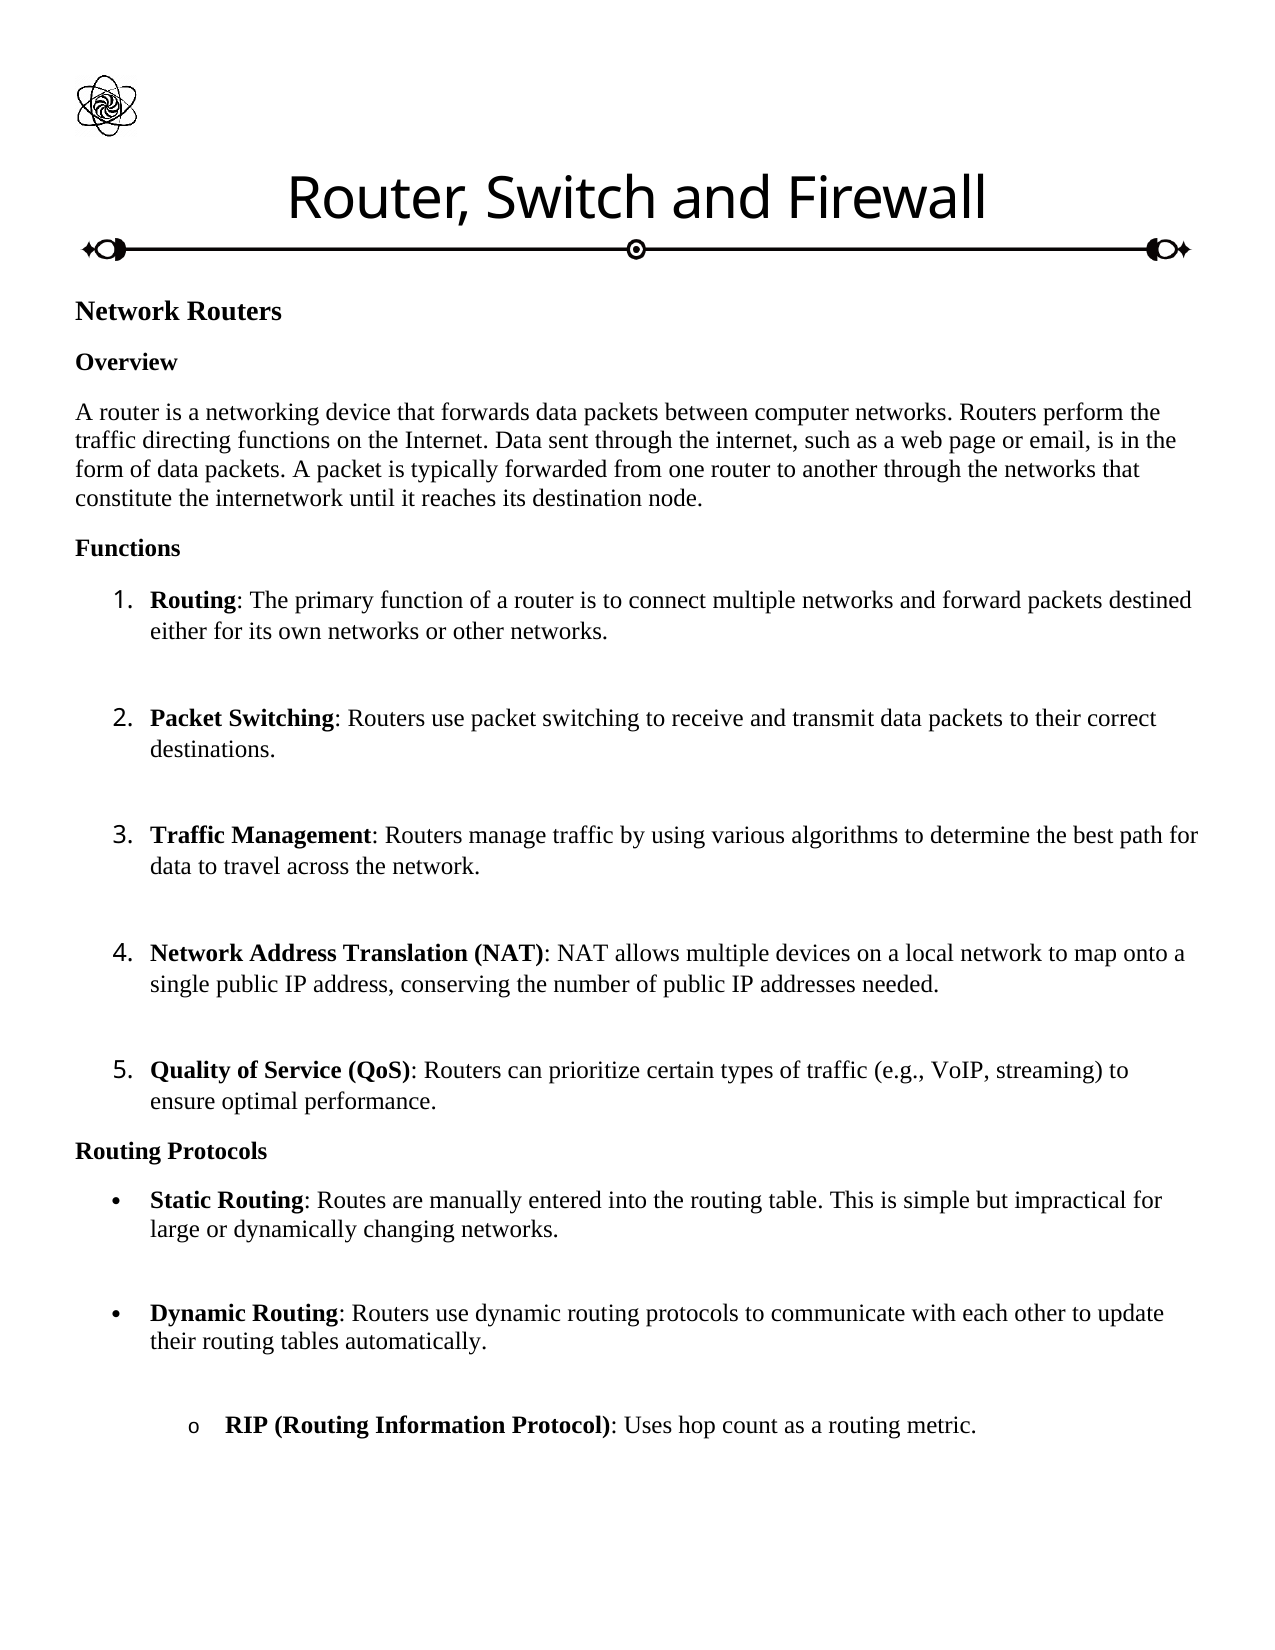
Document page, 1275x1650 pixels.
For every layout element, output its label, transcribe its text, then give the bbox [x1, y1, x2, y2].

list Routing: The primary function of a router is to connect multiple networks and forward packets destined either for its own networks or other networks. [112, 582, 1200, 679]
list Packet Switching: Routers use packet switching to receive and transmit data packets to their correct destinations. [112, 700, 1200, 796]
subtitle Functions [75, 533, 1200, 561]
list Network Address Translation (NAT): NAT allows multiple devices on a local network to map onto a single public IP address, conserving the number of public IP addresses needed. [112, 935, 1200, 1031]
subtitle Overview [75, 347, 1200, 376]
text A router is a networking device that forwards data packets between computer networks. Routers perform the traffic directing functions on the Internet. Data sent through the internet, such as a web page or email, is in the form of data packets. A packet is typically forwarded from one router to another through the networks that constitute the internetwork until it reaches its destination node. [75, 397, 1200, 512]
list Dynamic Routing: Routers use dynamic routing protocols to communicate with each other to update their routing tables automatically. [112, 1298, 1200, 1389]
list Quality of Service (QoS): Routers can prioritize certain types of traffic (e.g., VoIP, streaming) to ensure optimal performance. [112, 1052, 1200, 1115]
list Traffic Management: Routers manage traffic by using various algorithms to determine the best path for data to travel across the network. [112, 817, 1200, 914]
list RIP (Routing Information Protocol): Uses hop count as a routing metric. [187, 1410, 1200, 1473]
subtitle Network Routers [75, 294, 1200, 326]
title Router, Switch and Firewall [75, 156, 1200, 236]
list Static Routing: Routes are manually entered into the routing table. This is simple but impractical for large or dynamically changing networks. [112, 1185, 1200, 1277]
subtitle Routing Protocols [75, 1136, 1200, 1164]
